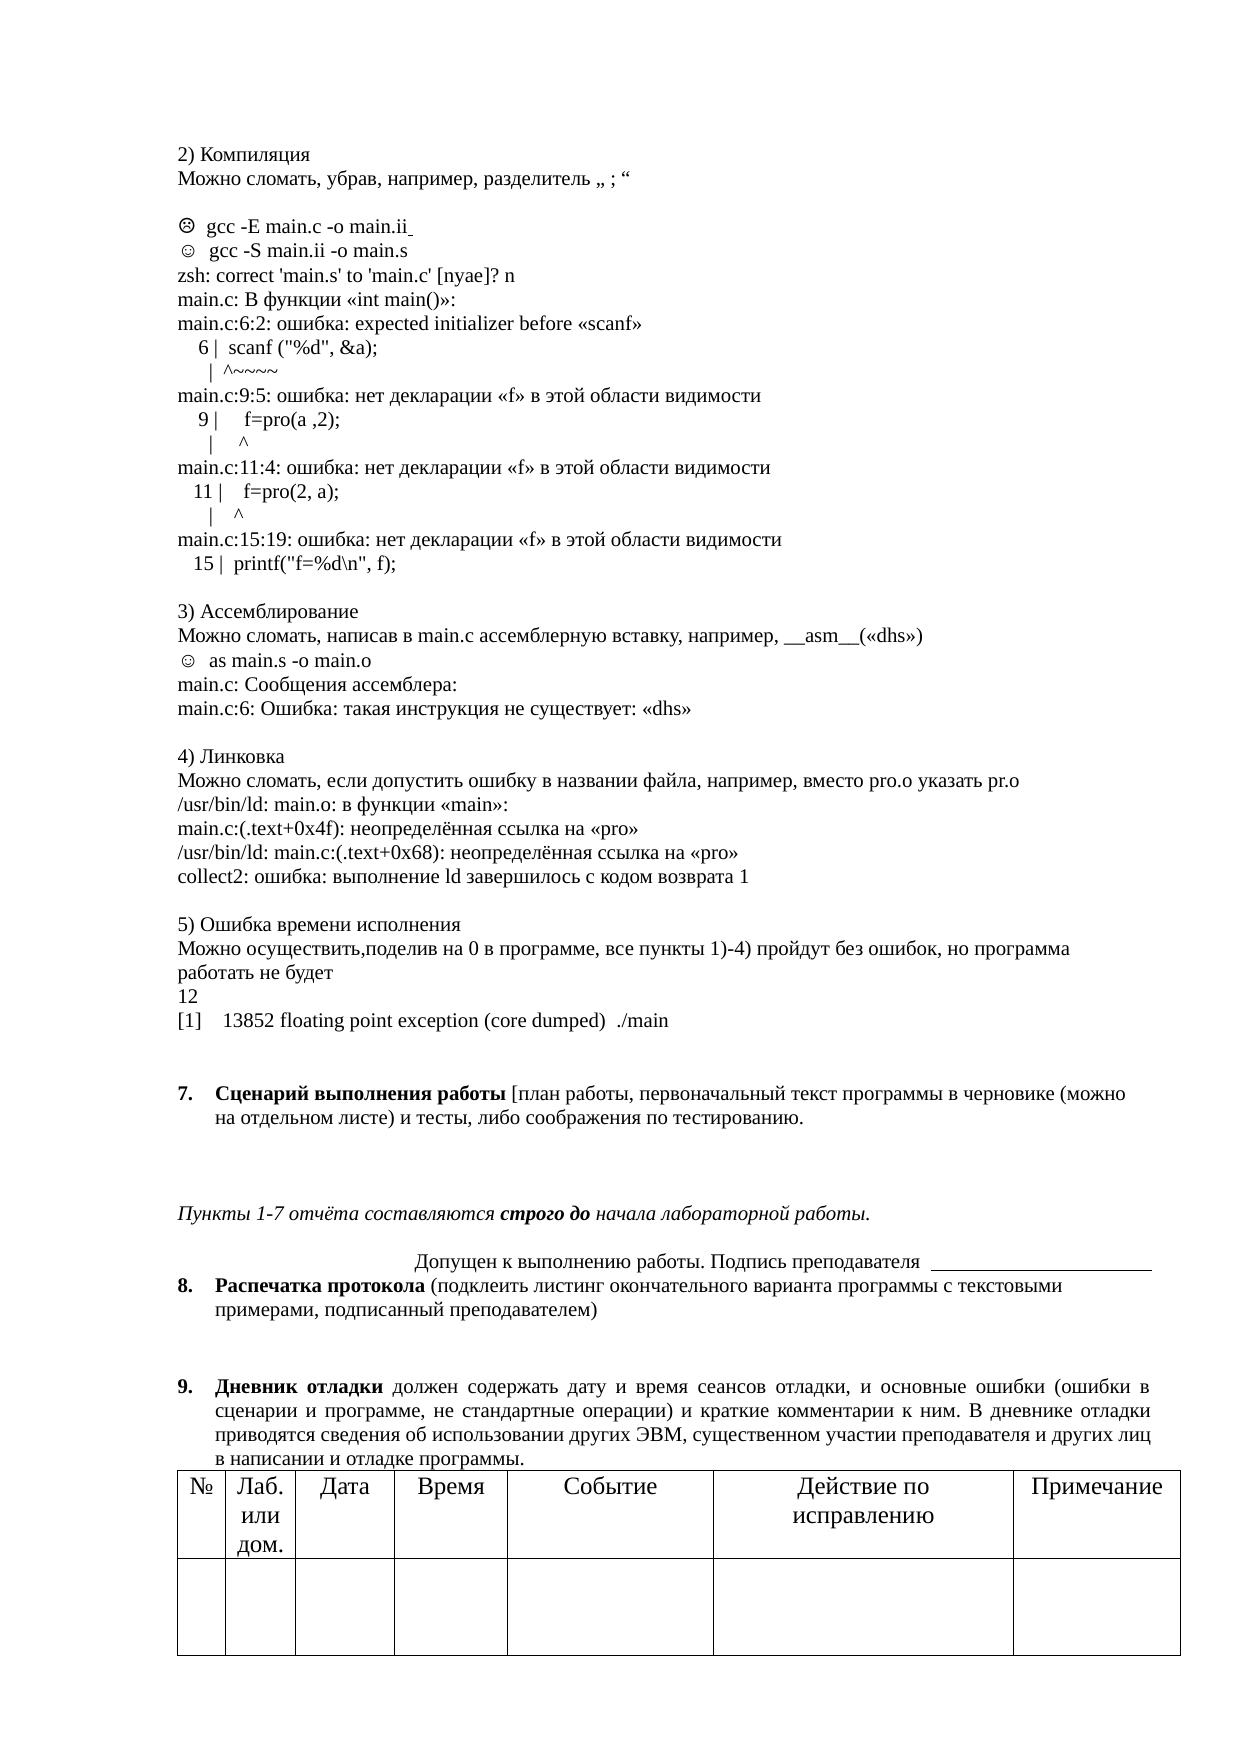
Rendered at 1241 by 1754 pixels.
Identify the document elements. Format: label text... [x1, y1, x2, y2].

table_cell [178, 1559, 225, 1655]
text 15 | printf("f=%d\n", f); [177, 551, 1152, 575]
text main.c: Сообщения ассемблера: [177, 672, 1152, 696]
table_header Время [395, 1471, 507, 1558]
text zsh: correct 'main.s' to 'main.c' [nyae]? n [177, 262, 1152, 287]
text main.c:11:4: ошибка: нет декларации «f» в этой области видимости [177, 455, 1152, 479]
text main.c:6:2: ошибка: expected initializer before «scanf» [177, 311, 1152, 335]
table_header № [178, 1471, 225, 1558]
table_header Дата [296, 1471, 394, 1558]
table_cell [508, 1559, 713, 1655]
text Можно осуществить,поделив на 0 в программе, все пункты 1)-4) пройдут без ошибок, но программа работать не будет [177, 936, 1152, 984]
text Допущен к выполнению работы. Подпись преподавателя [177, 1249, 1152, 1273]
text ☺ as main.s -o main.o [177, 647, 1152, 672]
text /usr/bin/ld: main.c:(.text+0x68): неопределённая ссылка на «pro» [177, 840, 1152, 864]
text | ^ [177, 503, 1152, 527]
table_header Лаб. или дом. [226, 1471, 295, 1558]
text 5) Ошибка времени исполнения [177, 912, 1152, 936]
text main.c:15:19: ошибка: нет декларации «f» в этой области видимости [177, 527, 1152, 551]
list Дневник отладки должен содержать дату и время сеансов отладки, и основные ошибки (ошибки в сценарии и программе, не стандартные операции) и краткие комментарии к ним. В дневнике отладки приводятся сведения об использовании других ЭВМ, существенном участии преподавателя и других лиц в написании и отладке программы. [177, 1374, 1152, 1470]
text main.c:9:5: ошибка: нет декларации «f» в этой области видимости [177, 383, 1152, 407]
table_header Действие по исправлению [714, 1471, 1013, 1558]
text main.c:(.text+0x4f): неопределённая ссылка на «pro» [177, 816, 1152, 840]
text Пункты 1-7 отчёта составляются строго до начала лабораторной работы. [177, 1201, 1152, 1225]
text main.c:6: Ошибка: такая инструкция не существует: «dhs» [177, 696, 1152, 720]
text 11 | f=pro(2, a); [177, 479, 1152, 503]
text 3) Ассемблирование [177, 599, 1152, 623]
text Можно сломать, написав в main.c ассемблерную вставку, например, __asm__(«dhs») [177, 623, 1152, 647]
text [1] 13852 floating point exception (core dumped) ./main [177, 1008, 1152, 1032]
text 2) Компиляция [177, 142, 1152, 166]
text ☺ gcc -S main.ii -o main.s [177, 238, 1152, 262]
text | ^~~~~ [177, 359, 1152, 383]
table_cell [296, 1559, 394, 1655]
table_cell [226, 1559, 295, 1655]
table_header Событие [508, 1471, 713, 1558]
list Сценарий выполнения работы [план работы, первоначальный текст программы в черновике (можно на отдельном листе) и тесты, либо соображения по тестированию. [177, 1081, 1152, 1129]
list Распечатка протокола (подклеить листинг окончательного варианта программы с текстовыми примерами, подписанный преподавателем) [177, 1273, 1152, 1321]
text | ^ [177, 431, 1152, 455]
text ☹ gcc -E main.c -o main.ii [177, 214, 1152, 238]
table_cell [395, 1559, 507, 1655]
table_header Примечание [1014, 1471, 1180, 1558]
text 12 [177, 984, 1152, 1008]
table_cell [1014, 1559, 1180, 1655]
table_cell [714, 1559, 1013, 1655]
text Можно сломать, если допустить ошибку в названии файла, например, вместо pro.o указать pr.o /usr/bin/ld: main.o: в функции «main»: [177, 768, 1152, 816]
text 6 | scanf ("%d", &a); [177, 335, 1152, 359]
text collect2: ошибка: выполнение ld завершилось с кодом возврата 1 [177, 864, 1152, 888]
text Можно сломать, убрав, например, разделитель „ ; “ [177, 166, 1152, 190]
text main.c: В функции «int main()»: [177, 287, 1152, 311]
text 9 | f=pro(a ,2); [177, 407, 1152, 431]
text 4) Линковка [177, 744, 1152, 768]
